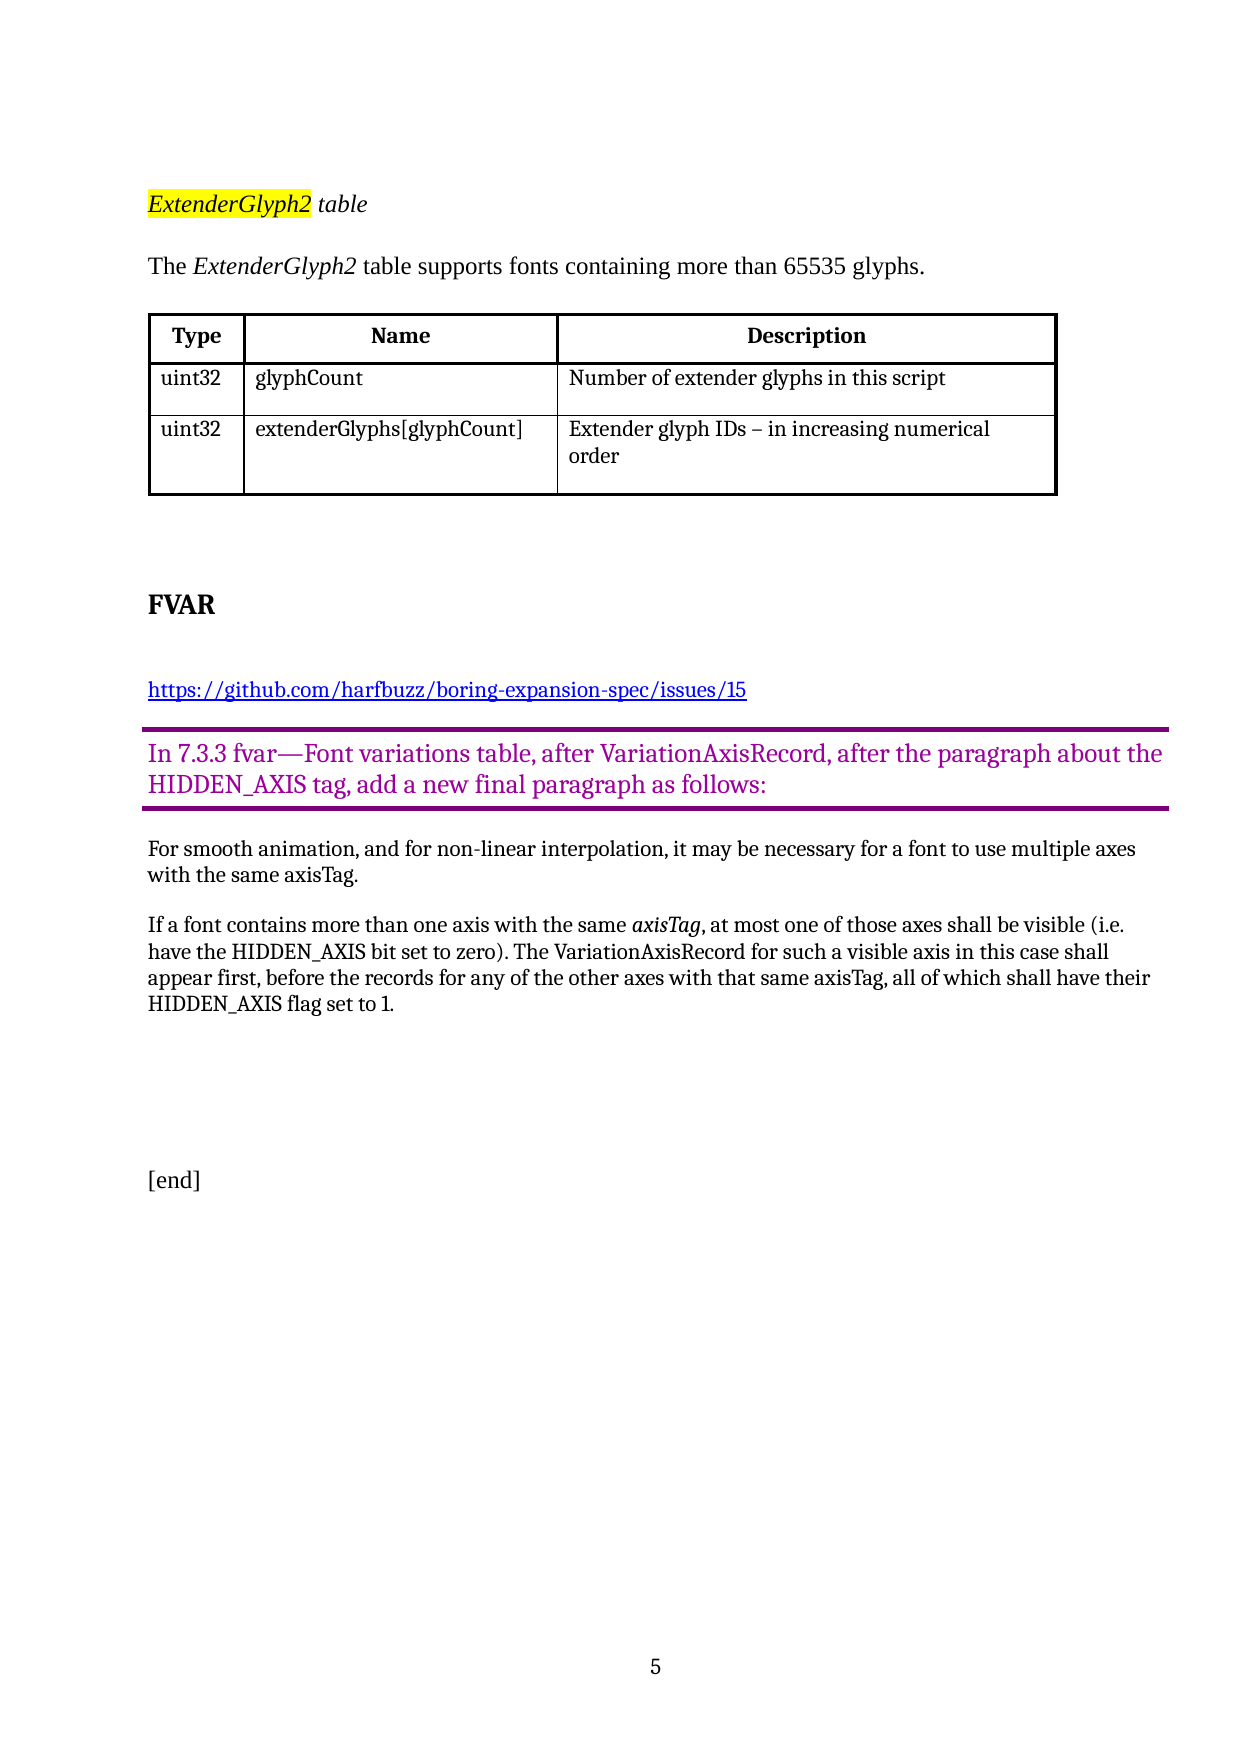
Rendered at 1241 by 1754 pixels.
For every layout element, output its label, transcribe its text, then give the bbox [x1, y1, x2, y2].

table_cell glyphCount [245, 365, 557, 415]
text ExtenderGlyph2 table [148, 189, 1163, 218]
text For smooth animation, and for non-linear interpolation, it may be necessary for a font to use multiple axes with the same axisTag. [148, 836, 1163, 888]
table_cell extenderGlyphs[glyphCount] [245, 416, 557, 493]
table_cell uint32 [151, 416, 243, 493]
table_header Type [151, 316, 243, 362]
text The ExtenderGlyph2 table supports fonts containing more than 65535 glyphs. [148, 251, 1163, 280]
text If a font contains more than one axis with the same axisTag, at most one of those axes shall be visible (i.e. have the HIDDEN_AXIS bit set to zero). The VariationAxisRecord for such a visible axis in this case shall appear first, before the records for any of the other axes with that same axisTag, all of which shall have their HIDDEN_AXIS flag set to 1. [148, 912, 1163, 1017]
table_cell Extender glyph IDs – in increasing numerical order [558, 416, 1054, 493]
subtitle FVAR [148, 588, 1163, 622]
text In 7.3.3 fvar—Font variations table, after VariationAxisRecord, after the paragraph about the HIDDEN_AXIS tag, add a new final paragraph as follows: [142, 732, 1169, 806]
table_header Name [246, 316, 556, 362]
text https://github.com/harfbuzz/boring-expansion-spec/issues/15 [148, 677, 1163, 703]
table_cell uint32 [151, 365, 243, 415]
table_header Description [559, 316, 1054, 362]
table_cell Number of extender glyphs in this script [558, 365, 1054, 415]
text [end] [148, 1165, 1163, 1194]
